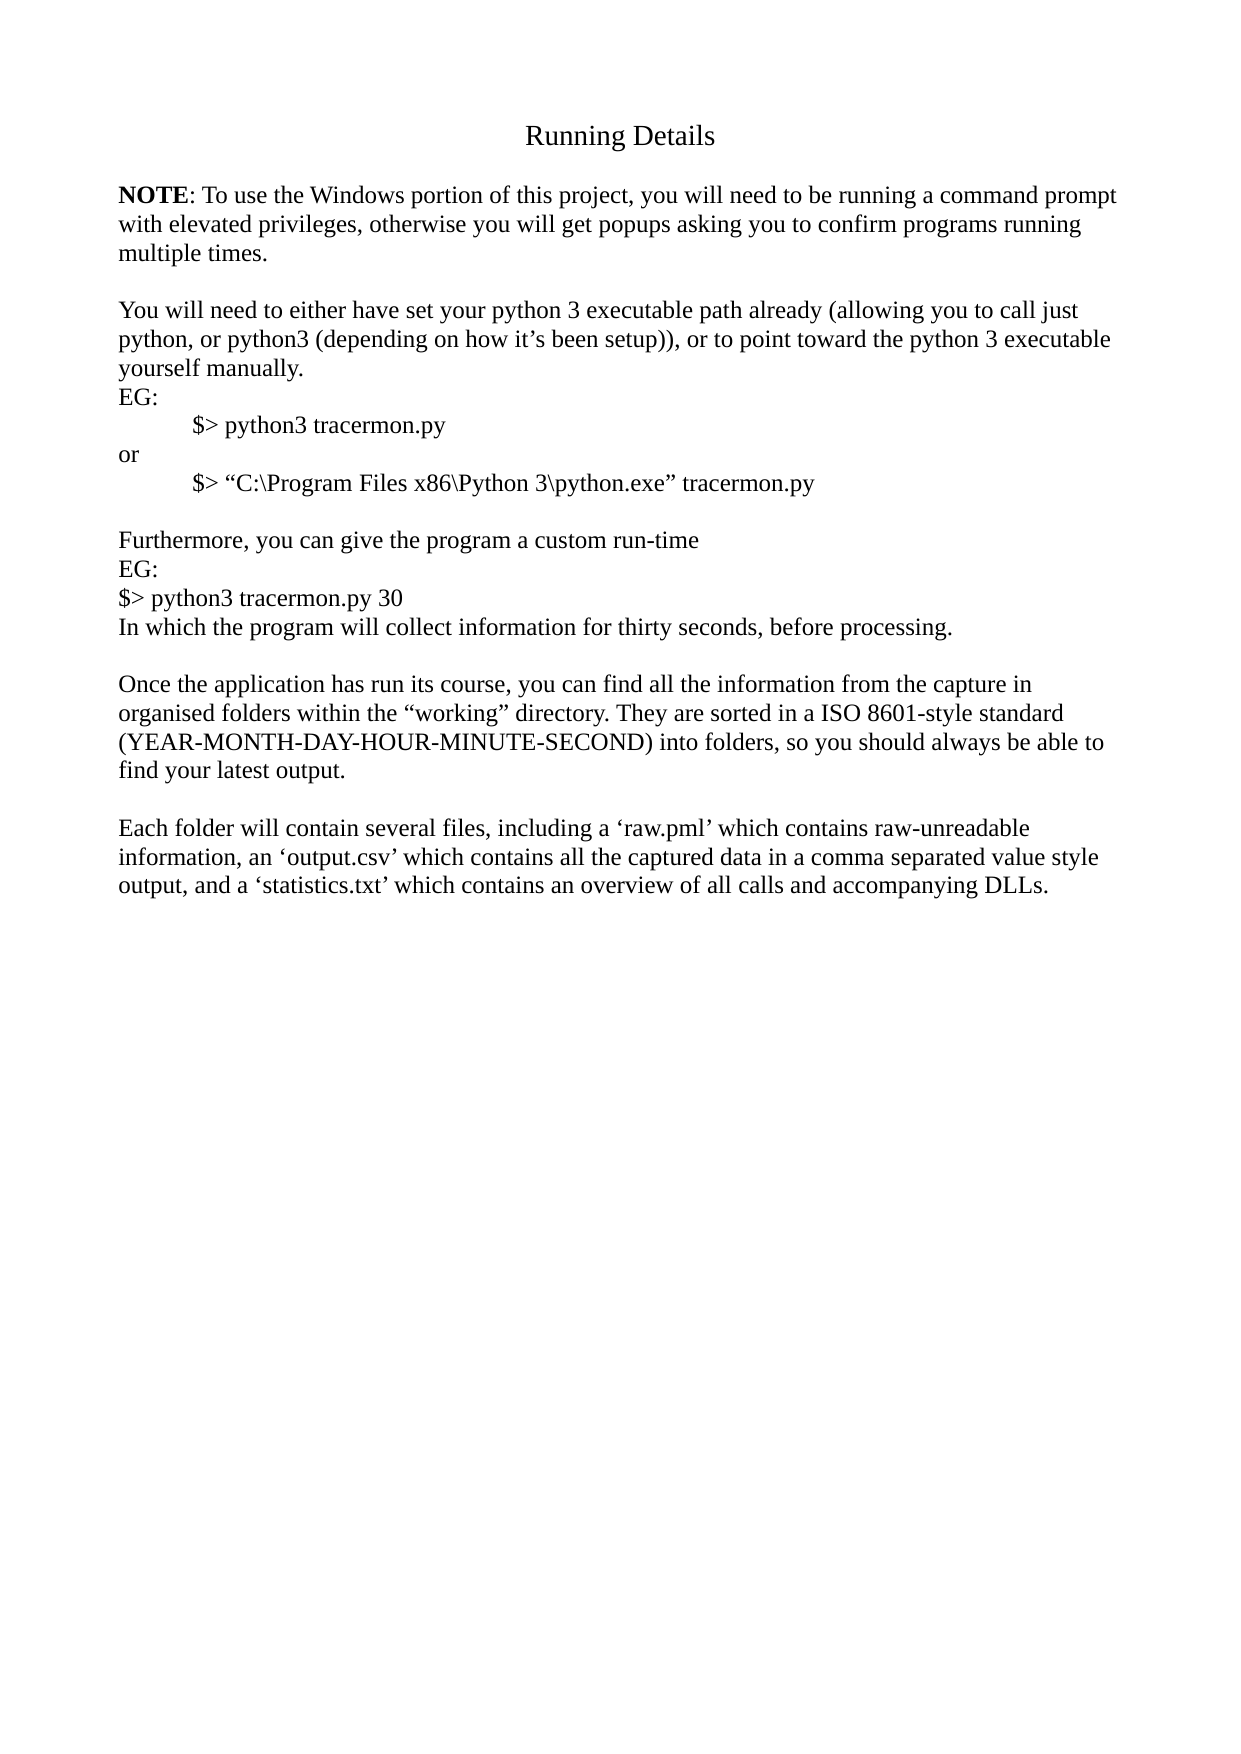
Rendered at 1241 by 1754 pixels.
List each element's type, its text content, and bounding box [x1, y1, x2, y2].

text $> python3 tracermon.py [118, 410, 1122, 439]
text In which the program will collect information for thirty seconds, before processing. [118, 612, 1122, 640]
text Each folder will contain several files, including a ‘raw.pml’ which contains raw-unreadable information, an ‘output.csv’ which contains all the captured data in a comma separated value style output, and a ‘statistics.txt’ which contains an overview of all calls and accompanying DLLs. [118, 813, 1122, 899]
text You will need to either have set your python 3 executable path already (allowing you to call just python, or python3 (depending on how it’s been setup)), or to point toward the python 3 executable yourself manually. [118, 295, 1122, 382]
text Running Details [118, 118, 1122, 152]
text $> “C:\Program Files x86\Python 3\python.exe” tracermon.py [118, 468, 1122, 497]
text $> python3 tracermon.py 30 [118, 583, 1122, 612]
text NOTE: To use the Windows portion of this project, you will need to be running a command prompt with elevated privileges, otherwise you will get popups asking you to confirm programs running multiple times. [118, 180, 1122, 267]
text Furthermore, you can give the program a custom run-time [118, 525, 1122, 554]
text or [118, 439, 1122, 468]
text EG: [118, 554, 1122, 583]
text Once the application has run its course, you can find all the information from the capture in organised folders within the “working” directory. They are sorted in a ISO 8601-style standard (YEAR-MONTH-DAY-HOUR-MINUTE-SECOND) into folders, so you should always be able to find your latest output. [118, 669, 1122, 784]
text EG: [118, 382, 1122, 410]
